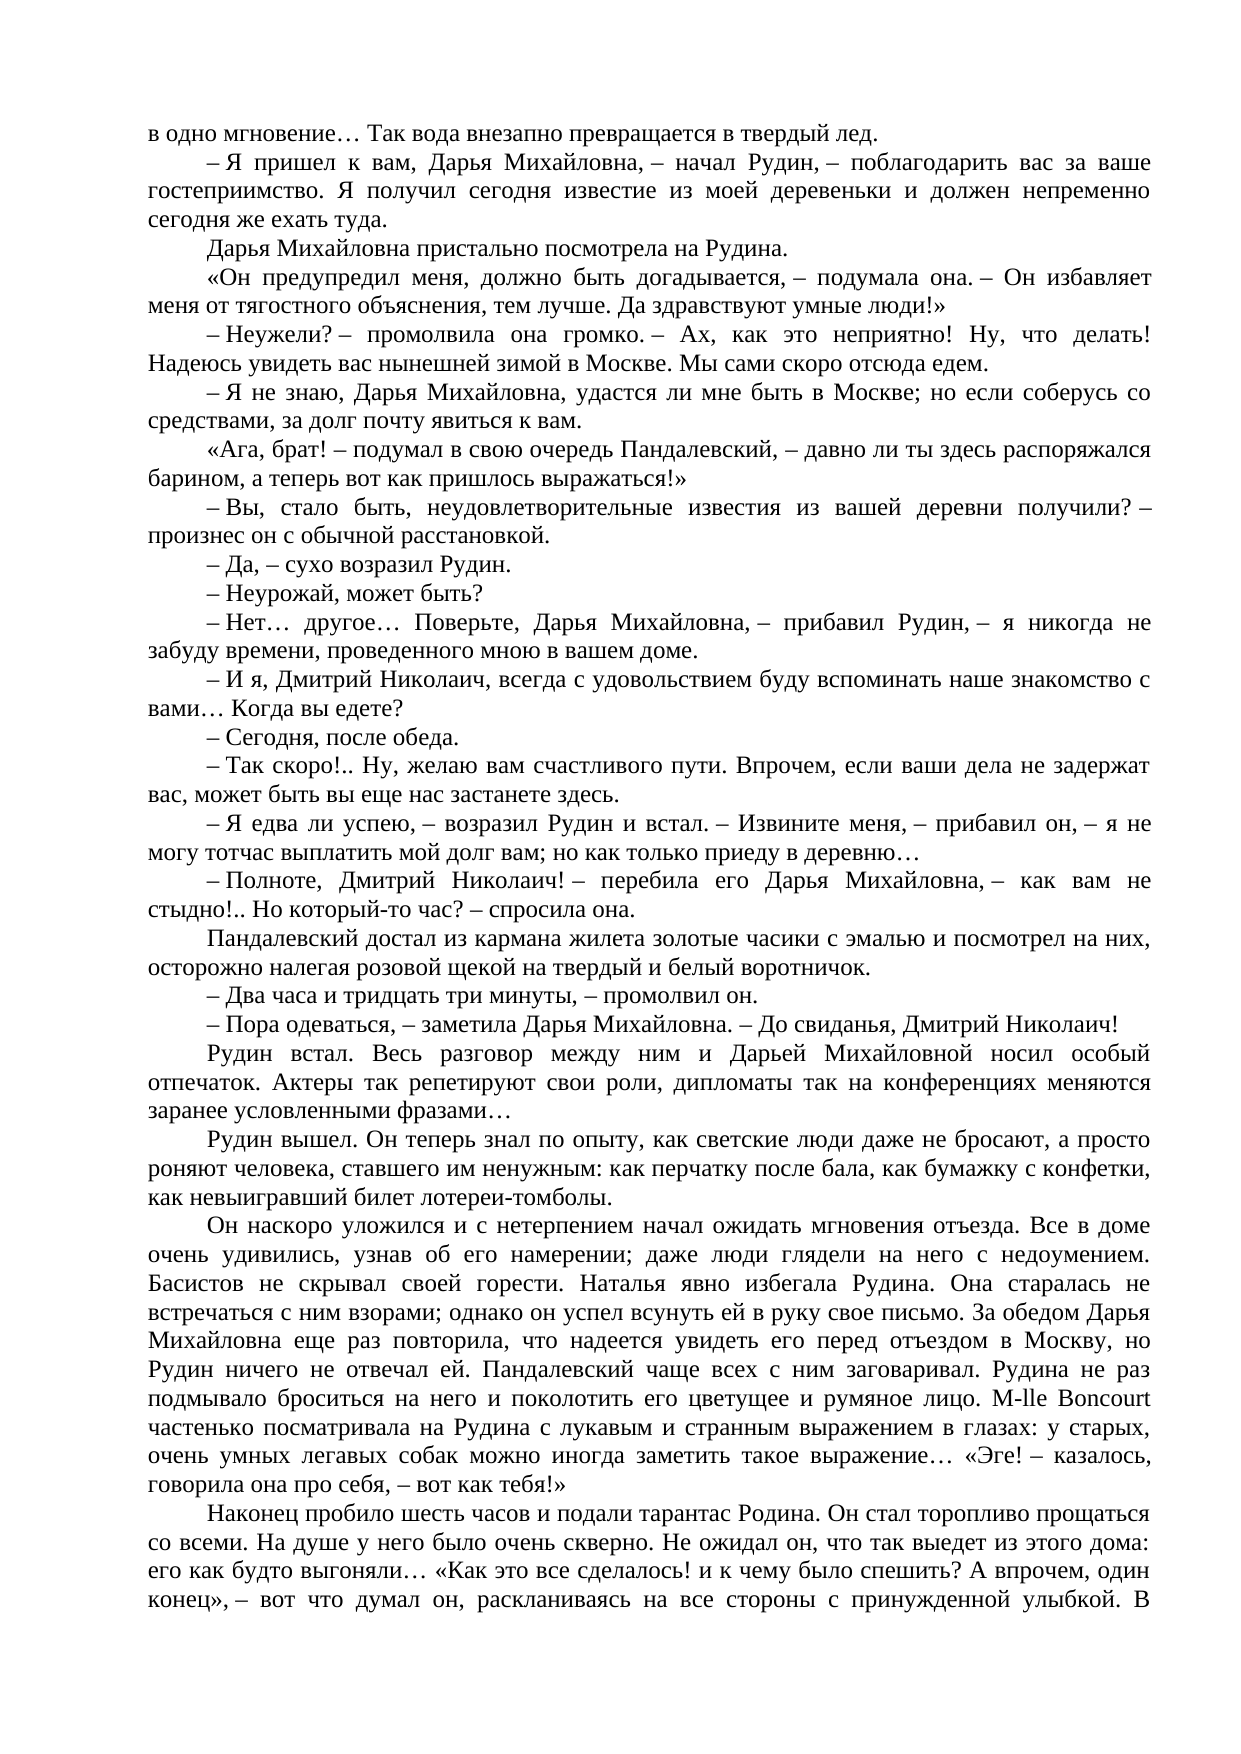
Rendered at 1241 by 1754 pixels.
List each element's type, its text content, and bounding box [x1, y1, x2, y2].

text – Неурожай, может быть? [148, 578, 1152, 607]
text – Неужели? – промолвила она громко. – Ах, как это неприятно! Ну, что делать! Надеюсь увидеть вас нынешней зимой в Москве. Мы сами скоро отсюда едем. [148, 319, 1152, 377]
text – И я, Дмитрий Николаич, всегда с удовольствием буду вспоминать наше знакомство с вами… Когда вы едете? [148, 664, 1152, 722]
text – Вы, стало быть, неудовлетворительные известия из вашей деревни получили? – произнес он с обычной расстановкой. [148, 492, 1152, 549]
text – Я пришел к вам, Дарья Михайловна, – начал Рудин, – поблагодарить вас за ваше гостеприимство. Я получил сегодня известие из моей деревеньки и должен непременно сегодня же ехать туда. [148, 147, 1152, 233]
text – Сегодня, после обеда. [148, 722, 1152, 751]
text – Я едва ли успею, – возразил Рудин и встал. – Извините меня, – прибавил он, – я не могу тотчас выплатить мой долг вам; но как только приеду в деревню… [148, 808, 1152, 866]
text – Полноте, Дмитрий Николаич! – перебила его Дарья Михайловна, – как вам не стыдно!.. Но который-то час? – спросила она. [148, 866, 1152, 923]
text Он наскоро уложился и с нетерпением начал ожидать мгновения отъезда. Все в доме очень удивились, узнав об его намерении; даже люди глядели на него с недоумением. Басистов не скрывал своей горести. Наталья явно избегала Рудина. Она старалась не встречаться с ним взорами; однако он успел всунуть ей в руку свое письмо. За обедом Дарья Михайловна еще раз повторила, что надеется увидеть его перед отъездом в Москву, но Рудин ничего не отвечал ей. Пандалевский чаще всех с ним заговаривал. Рудина не раз подмывало броситься на него и поколотить его цветущее и румяное лицо. M-lle Boncourt частенько посматривала на Рудина с лукавым и странным выражением в глазах: у старых, очень умных легавых собак можно иногда заметить такое выражение… «Эге! – казалось, говорила она про себя, – вот как тебя!» [148, 1211, 1152, 1498]
text – Два часа и тридцать три минуты, – промолвил он. [148, 981, 1152, 1009]
text – Я не знаю, Дарья Михайловна, удастся ли мне быть в Москве; но если соберусь со средствами, за долг почту явиться к вам. [148, 377, 1152, 434]
text «Он предупредил меня, должно быть догадывается, – подумала она. – Он избавляет меня от тягостного объяснения, тем лучше. Да здравствуют умные люди!» [148, 262, 1152, 319]
text Рудин вышел. Он теперь знал по опыту, как светские люди даже не бросают, а просто роняют человека, ставшего им ненужным: как перчатку после бала, как бумажку с конфетки, как невыигравший билет лотереи-томболы. [148, 1124, 1152, 1211]
text Рудин встал. Весь разговор между ним и Дарьей Михайловной носил особый отпечаток. Актеры так репетируют свои роли, дипломаты так на конференциях меняются заранее условленными фразами… [148, 1038, 1152, 1124]
text – Пора одеваться, – заметила Дарья Михайловна. – До свиданья, Дмитрий Николаич! [148, 1009, 1152, 1038]
text – Нет… другое… Поверьте, Дарья Михайловна, – прибавил Рудин, – я никогда не забуду времени, проведенного мною в вашем доме. [148, 607, 1152, 664]
text – Так скоро!.. Ну, желаю вам счастливого пути. Впрочем, если ваши дела не задержат вас, может быть вы еще нас застанете здесь. [148, 751, 1152, 808]
text Дарья Михайловна пристально посмотрела на Рудина. [148, 233, 1152, 262]
text Наконец пробило шесть часов и подали тарантас Родина. Он стал торопливо прощаться со всеми. На душе у него было очень скверно. Не ожидал он, что так выедет из этого дома: его как будто выгоняли… «Как это все сделалось! и к чему было спешить? А впрочем, один конец», – вот что думал он, раскланиваясь на все стороны с принужденной улыбкой. В [148, 1498, 1152, 1613]
text – Да, – сухо возразил Рудин. [148, 549, 1152, 578]
text Пандалевский достал из кармана жилета золотые часики с эмалью и посмотрел на них, осторожно налегая розовой щекой на твердый и белый воротничок. [148, 923, 1152, 981]
text «Ага, брат! – подумал в свою очередь Пандалевский, – давно ли ты здесь распоряжался барином, а теперь вот как пришлось выражаться!» [148, 434, 1152, 492]
text в одно мгновение… Так вода внезапно превращается в твердый лед. [148, 118, 1152, 147]
